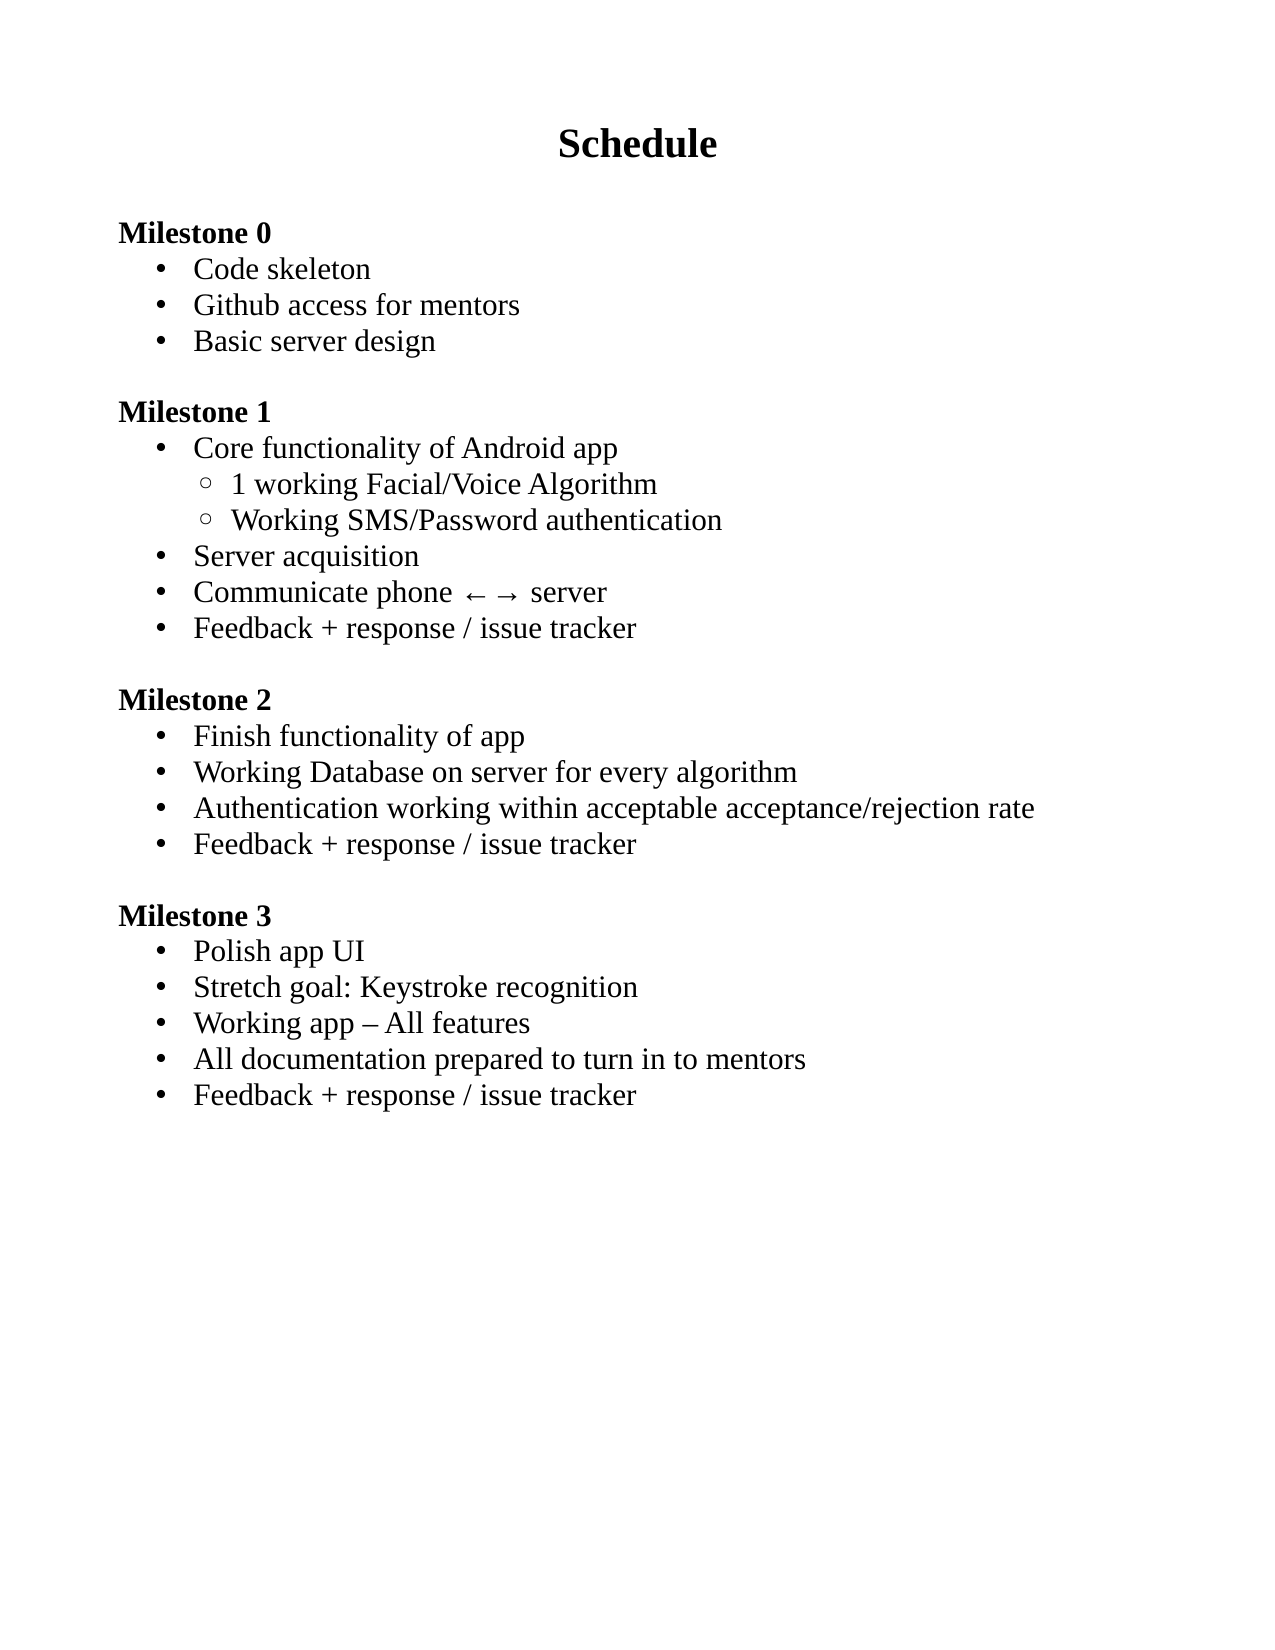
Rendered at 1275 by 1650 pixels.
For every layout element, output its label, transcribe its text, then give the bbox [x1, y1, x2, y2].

list Feedback + response / issue tracker [156, 609, 1157, 645]
list 1 working Facial/Voice Algorithm [193, 466, 1157, 501]
list Core functionality of Android app [156, 429, 1157, 466]
list All documentation prepared to turn in to mentors [156, 1041, 1157, 1076]
list Working Database on server for every algorithm [156, 753, 1157, 789]
text Milestone 0 [118, 214, 1157, 250]
list Code skeleton [156, 250, 1157, 286]
text Milestone 2 [118, 681, 1157, 717]
text Schedule [118, 118, 1157, 166]
text Milestone 3 [118, 897, 1157, 933]
text Milestone 1 [118, 394, 1157, 429]
list Authentication working within acceptable acceptance/rejection rate [156, 789, 1157, 825]
list Polish app UI [156, 933, 1157, 969]
list Feedback + response / issue tracker [156, 825, 1157, 861]
list Communicate phone ←→ server [156, 573, 1157, 609]
list Feedback + response / issue tracker [156, 1076, 1157, 1112]
list Working app – All features [156, 1004, 1157, 1041]
list Server acquisition [156, 537, 1157, 573]
list Github access for mentors [156, 286, 1157, 322]
list Finish functionality of app [156, 717, 1157, 753]
list Basic server design [156, 322, 1157, 358]
list Working SMS/Password authentication [193, 501, 1157, 537]
list Stretch goal: Keystroke recognition [156, 969, 1157, 1004]
